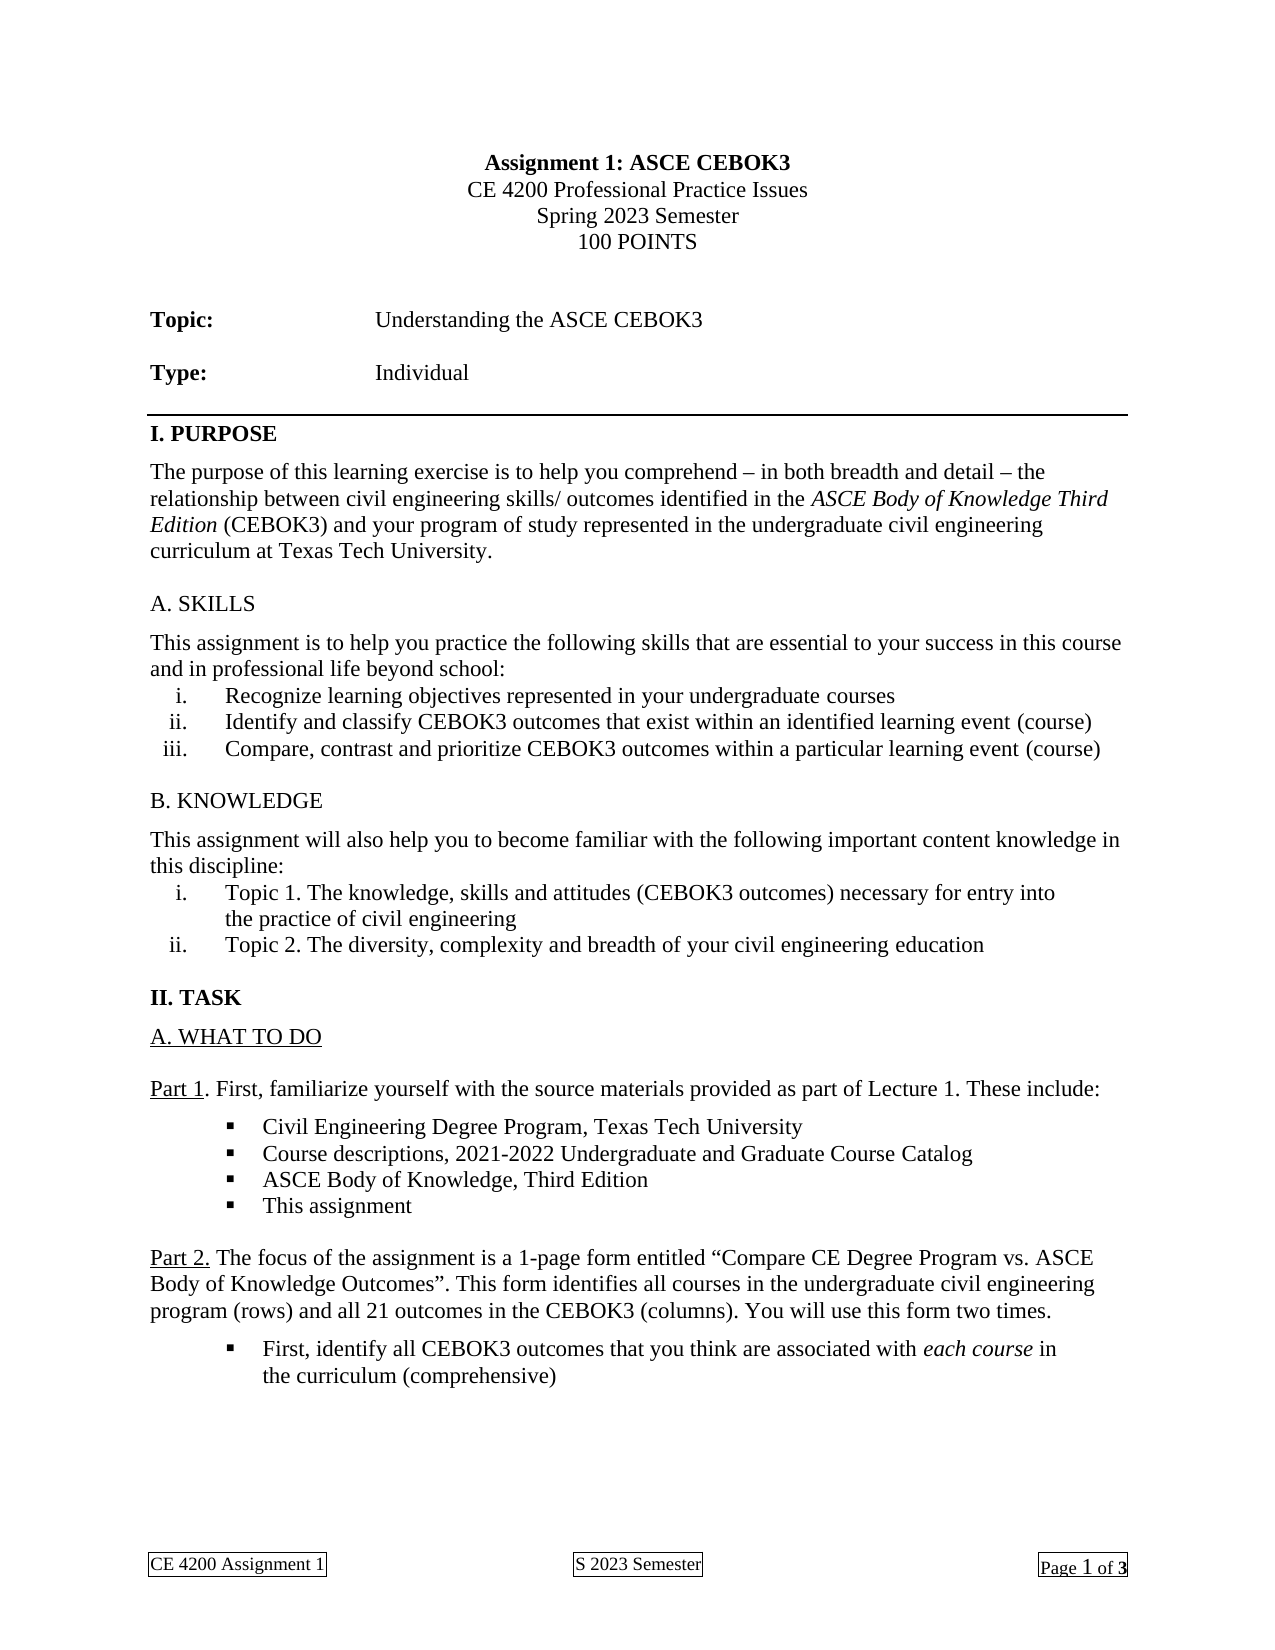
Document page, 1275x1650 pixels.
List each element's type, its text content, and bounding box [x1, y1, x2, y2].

list Topic 2. The diversity, complexity and breadth of your civil engineering education [169, 932, 1248, 958]
list Civil Engineering Degree Program, Texas Tech University [225, 1113, 1248, 1140]
list Compare, contrast and prioritize CEBOK3 outcomes within a particular learning event (course) [163, 734, 1248, 761]
text Part 2. The focus of the assignment is a 1-page form entitled “Compare CE Degree Program vs. ASCE Body of Knowledge Outcomes”. This form identifies all courses in the undergraduate civil engineering program (rows) and all 21 outcomes in the CEBOK3 (columns). You will use this form two times. [150, 1244, 1096, 1323]
list KNOWLEDGE [150, 787, 1248, 814]
list First, identify all CEBOK3 outcomes that you think are associated with each course in the curriculum (comprehensive) [225, 1335, 1076, 1388]
list WHAT TO DO [150, 1023, 1248, 1049]
list Recognize learning objectives represented in your undergraduate courses [175, 682, 1248, 708]
list ASCE Body of Knowledge, Third Edition [225, 1166, 1248, 1192]
subtitle Assignment 1: ASCE CEBOK3 [466, 150, 808, 176]
subtitle TASK [150, 984, 1248, 1011]
list This assignment [225, 1192, 1248, 1219]
text The purpose of this learning exercise is to help you comprehend – in both breadth and detail – the relationship between civil engineering skills/ outcomes identified in the ASCE Body of Knowledge Third Edition (CEBOK3) and your program of study represented in the undergraduate civil engineering curriculum at Texas Tech University. [150, 458, 1110, 564]
text Part 1. First, familiarize yourself with the source materials provided as part of Lecture 1. These include: [150, 1074, 1248, 1101]
list Course descriptions, 2021-2022 Undergraduate and Graduate Course Catalog [225, 1140, 1248, 1166]
list Identify and classify CEBOK3 outcomes that exist within an identified learning event (course) [169, 708, 1248, 734]
text This assignment is to help you practice the following skills that are essential to your success in this course and in professional life beyond school: [150, 629, 1124, 682]
text Topic: Understanding the ASCE CEBOK3 [150, 307, 1248, 333]
list Topic 1. The knowledge, skills and attitudes (CEBOK3 outcomes) necessary for entry into the practice of civil engineering [175, 879, 1075, 932]
subtitle PURPOSE [150, 420, 1248, 446]
text This assignment will also help you to become familiar with the following important content knowledge in this discipline: [150, 826, 1123, 879]
text Type: Individual [150, 359, 1248, 386]
text 100 POINTS [466, 229, 808, 255]
list SKILLS [150, 590, 1248, 617]
text CE 4200 Professional Practice Issues Spring 2023 Semester [467, 176, 808, 229]
